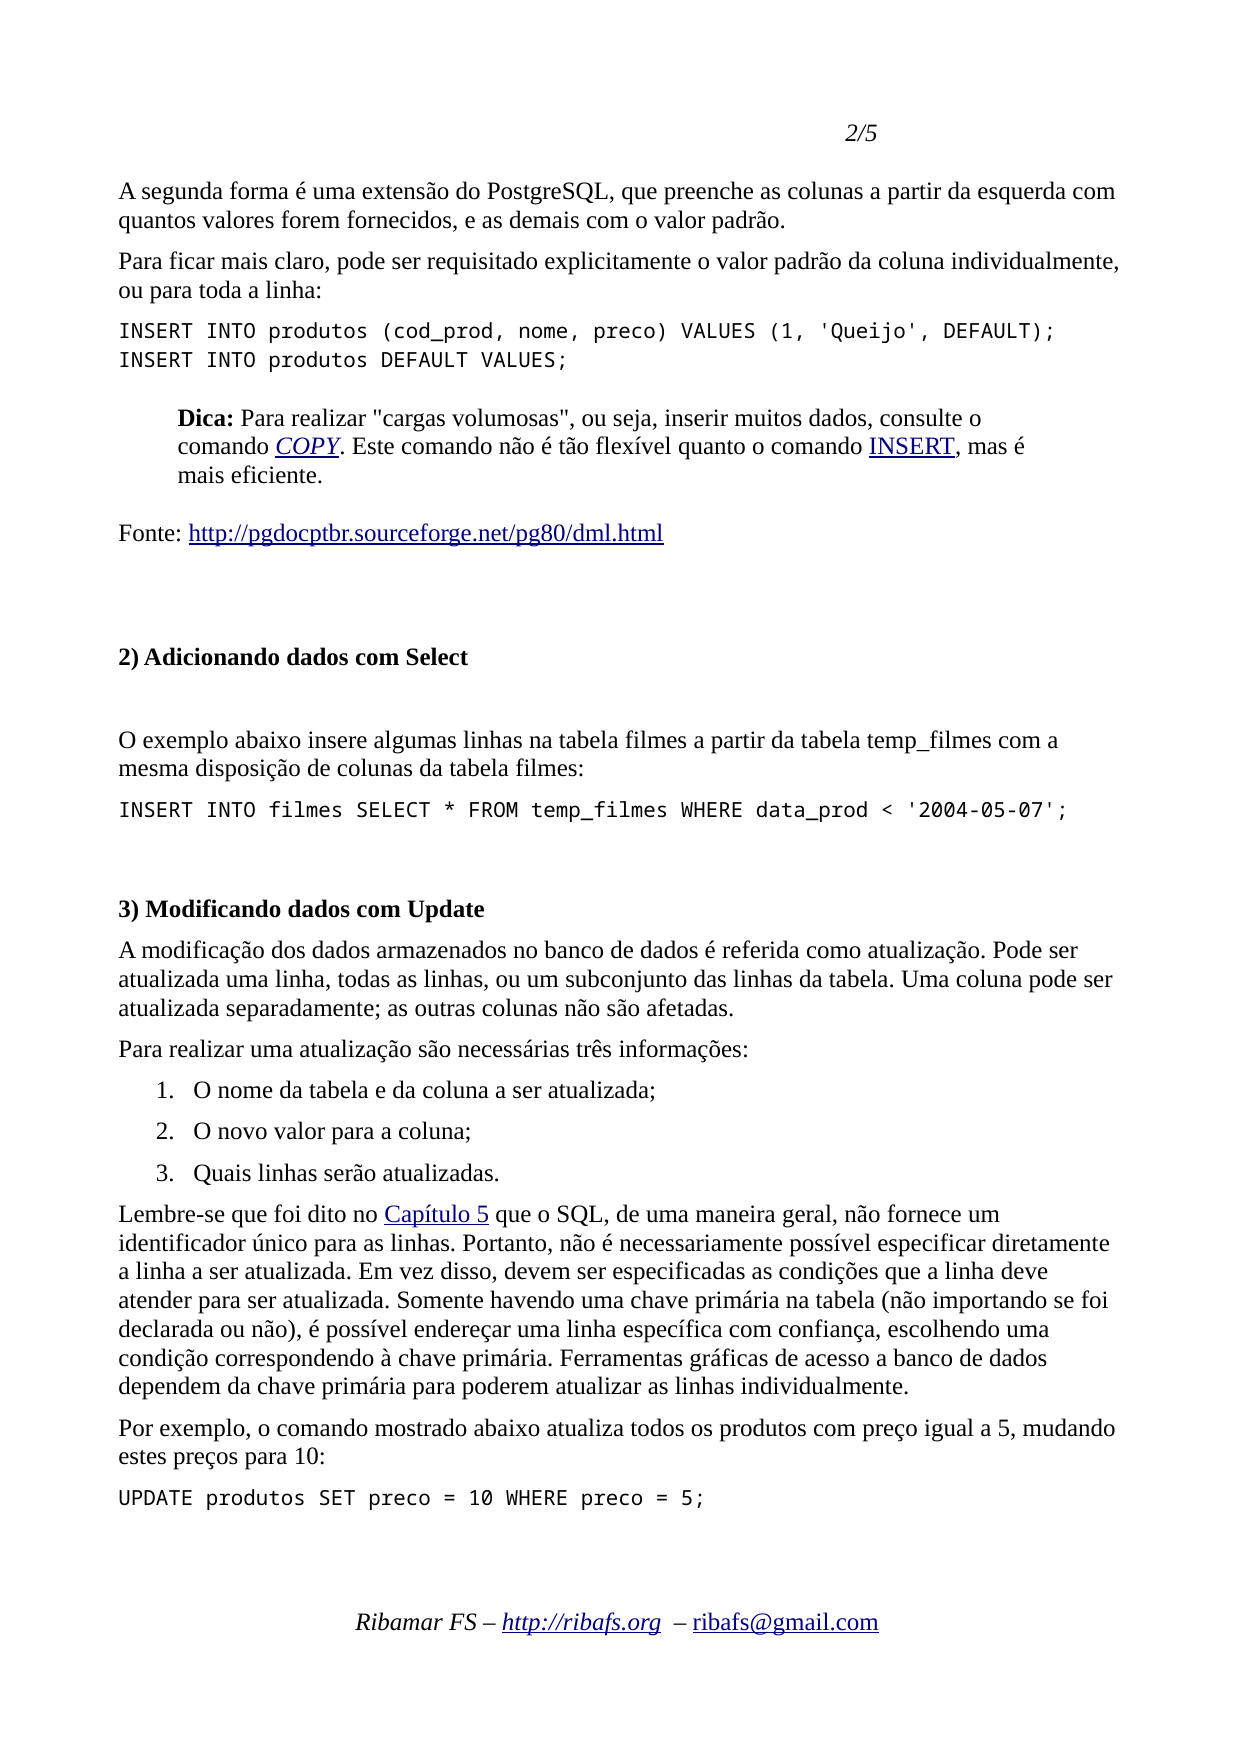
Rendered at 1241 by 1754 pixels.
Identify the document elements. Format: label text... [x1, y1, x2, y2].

text Fonte: http://pgdocptbr.sourceforge.net/pg80/dml.html [118, 518, 1122, 547]
text Dica: Para realizar "cargas volumosas", ou seja, inserir muitos dados, consulte o comando COPY. Este comando não é tão flexível quanto o comando INSERT, mas é mais eficiente. [177, 403, 1063, 489]
text INSERT INTO produtos DEFAULT VALUES; [118, 345, 1122, 373]
text Lembre-se que foi dito no Capítulo 5 que o SQL, de uma maneira geral, não fornece um identificador único para as linhas. Portanto, não é necessariamente possível especificar diretamente a linha a ser atualizada. Em vez disso, devem ser especificadas as condições que a linha deve atender para ser atualizada. Somente havendo uma chave primária na tabela (não importando se foi declarada ou não), é possível endereçar uma linha específica com confiança, escolhendo uma condição correspondendo à chave primária. Ferramentas gráficas de acesso a banco de dados dependem da chave primária para poderem atualizar as linhas individualmente. [118, 1199, 1122, 1400]
list Quais linhas serão atualizadas. [156, 1158, 1122, 1186]
text 2) Adicionando dados com Select [118, 642, 1122, 671]
text O exemplo abaixo insere algumas linhas na tabela filmes a partir da tabela temp_filmes com a mesma disposição de colunas da tabela filmes: [118, 725, 1122, 782]
text Para ficar mais claro, pode ser requisitado explicitamente o valor padrão da coluna individualmente, ou para toda a linha: [118, 246, 1122, 304]
text 3) Modificando dados com Update [118, 894, 1122, 923]
text A segunda forma é uma extensão do PostgreSQL, que preenche as colunas a partir da esquerda com quantos valores forem fornecidos, e as demais com o valor padrão. [118, 176, 1122, 234]
text Para realizar uma atualização são necessárias três informações: [118, 1034, 1122, 1063]
list O novo valor para a coluna; [156, 1116, 1122, 1145]
text UPDATE produtos SET preco = 10 WHERE preco = 5; [118, 1483, 1122, 1511]
text Por exemplo, o comando mostrado abaixo atualiza todos os produtos com preço igual a 5, mudando estes preços para 10: [118, 1413, 1122, 1470]
text A modificação dos dados armazenados no banco de dados é referida como atualização. Pode ser atualizada uma linha, todas as linhas, ou um subconjunto das linhas da tabela. Uma coluna pode ser atualizada separadamente; as outras colunas não são afetadas. [118, 935, 1122, 1021]
text INSERT INTO filmes SELECT * FROM temp_filmes WHERE data_prod < '2004-05-07'; [118, 795, 1122, 823]
list O nome da tabela e da coluna a ser atualizada; [156, 1075, 1122, 1104]
text INSERT INTO produtos (cod_prod, nome, preco) VALUES (1, 'Queijo', DEFAULT); [118, 316, 1122, 345]
